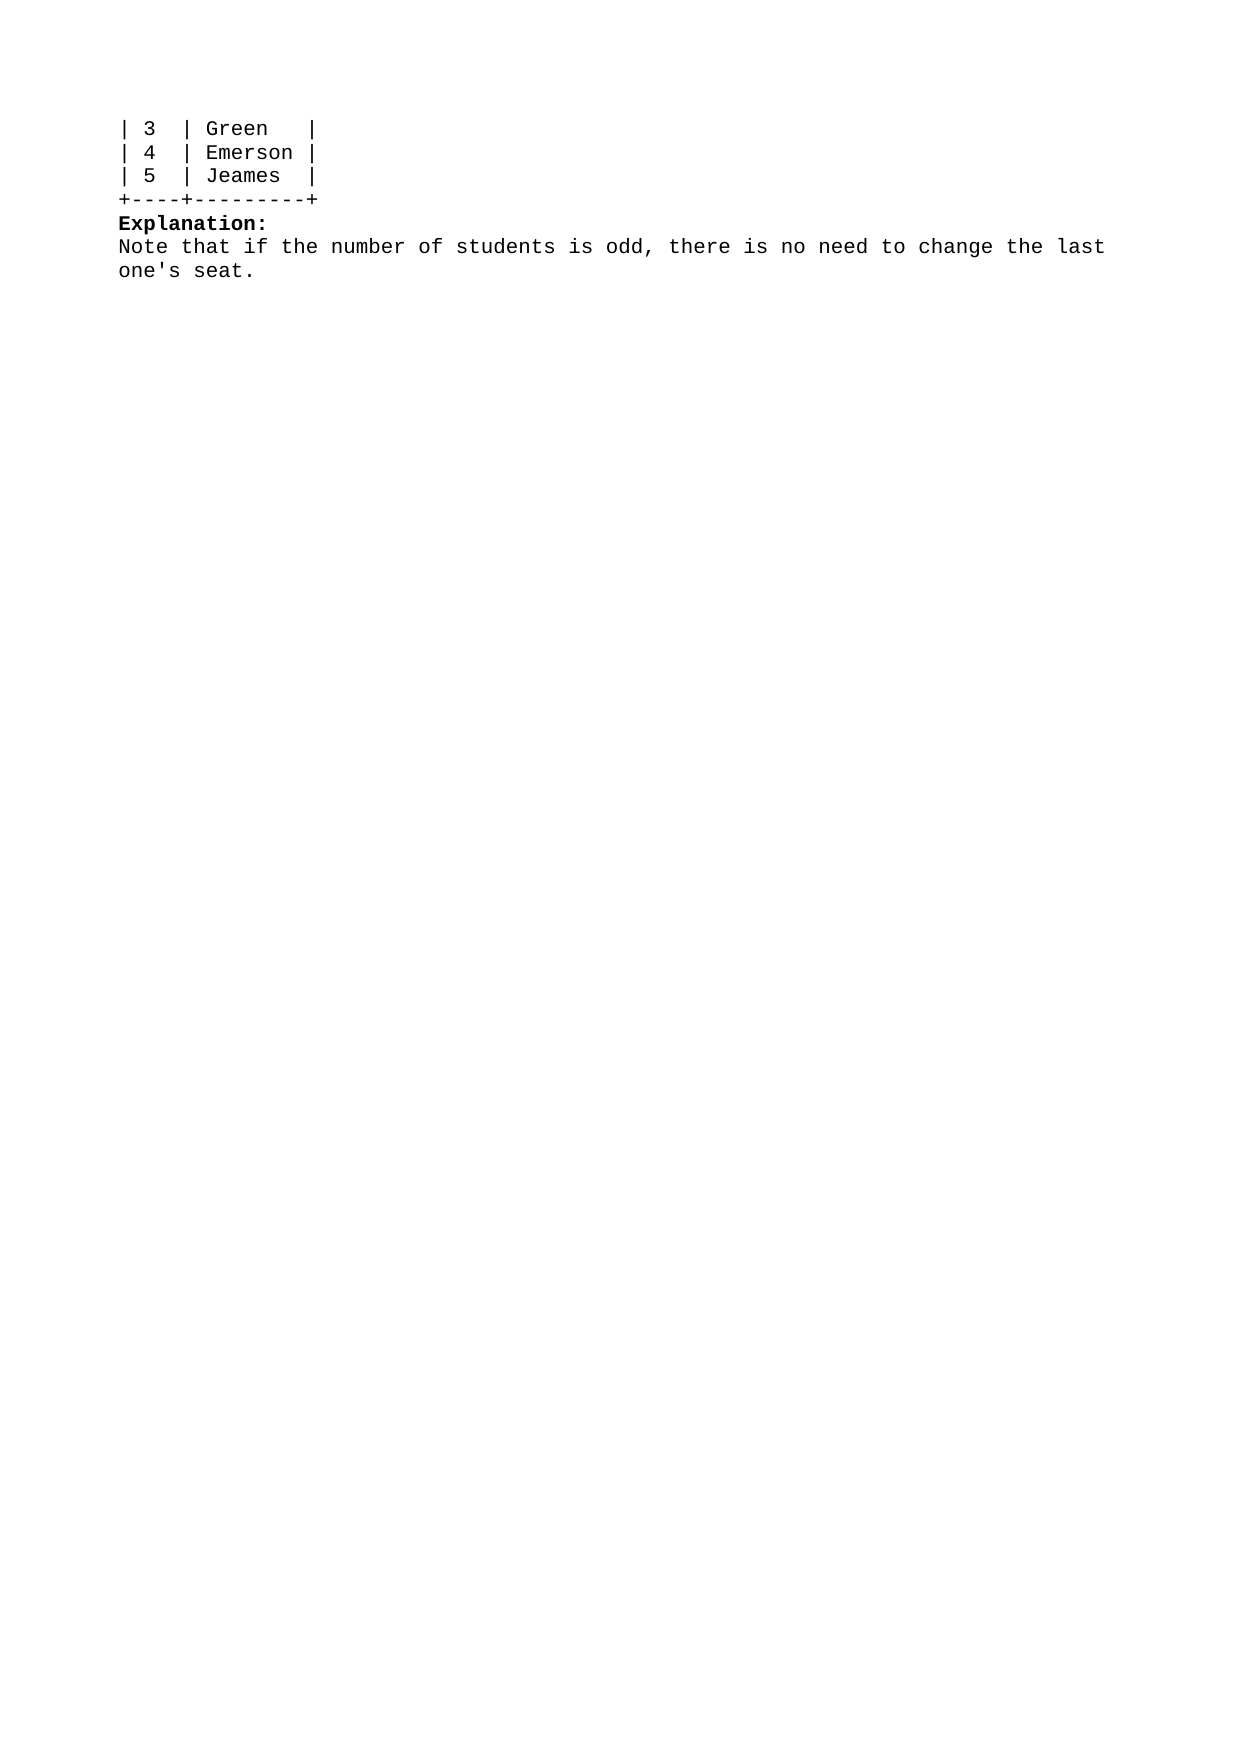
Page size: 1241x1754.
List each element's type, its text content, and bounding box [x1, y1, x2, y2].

text Note that if the number of students is odd, there is no need to change the last one's seat. [118, 236, 1122, 284]
text Explanation: [118, 213, 1122, 236]
text | 5 | Jeames | [118, 165, 1122, 189]
text | 4 | Emerson | [118, 142, 1122, 165]
text | 3 | Green | [118, 118, 1122, 142]
text +----+---------+ [118, 189, 1122, 213]
